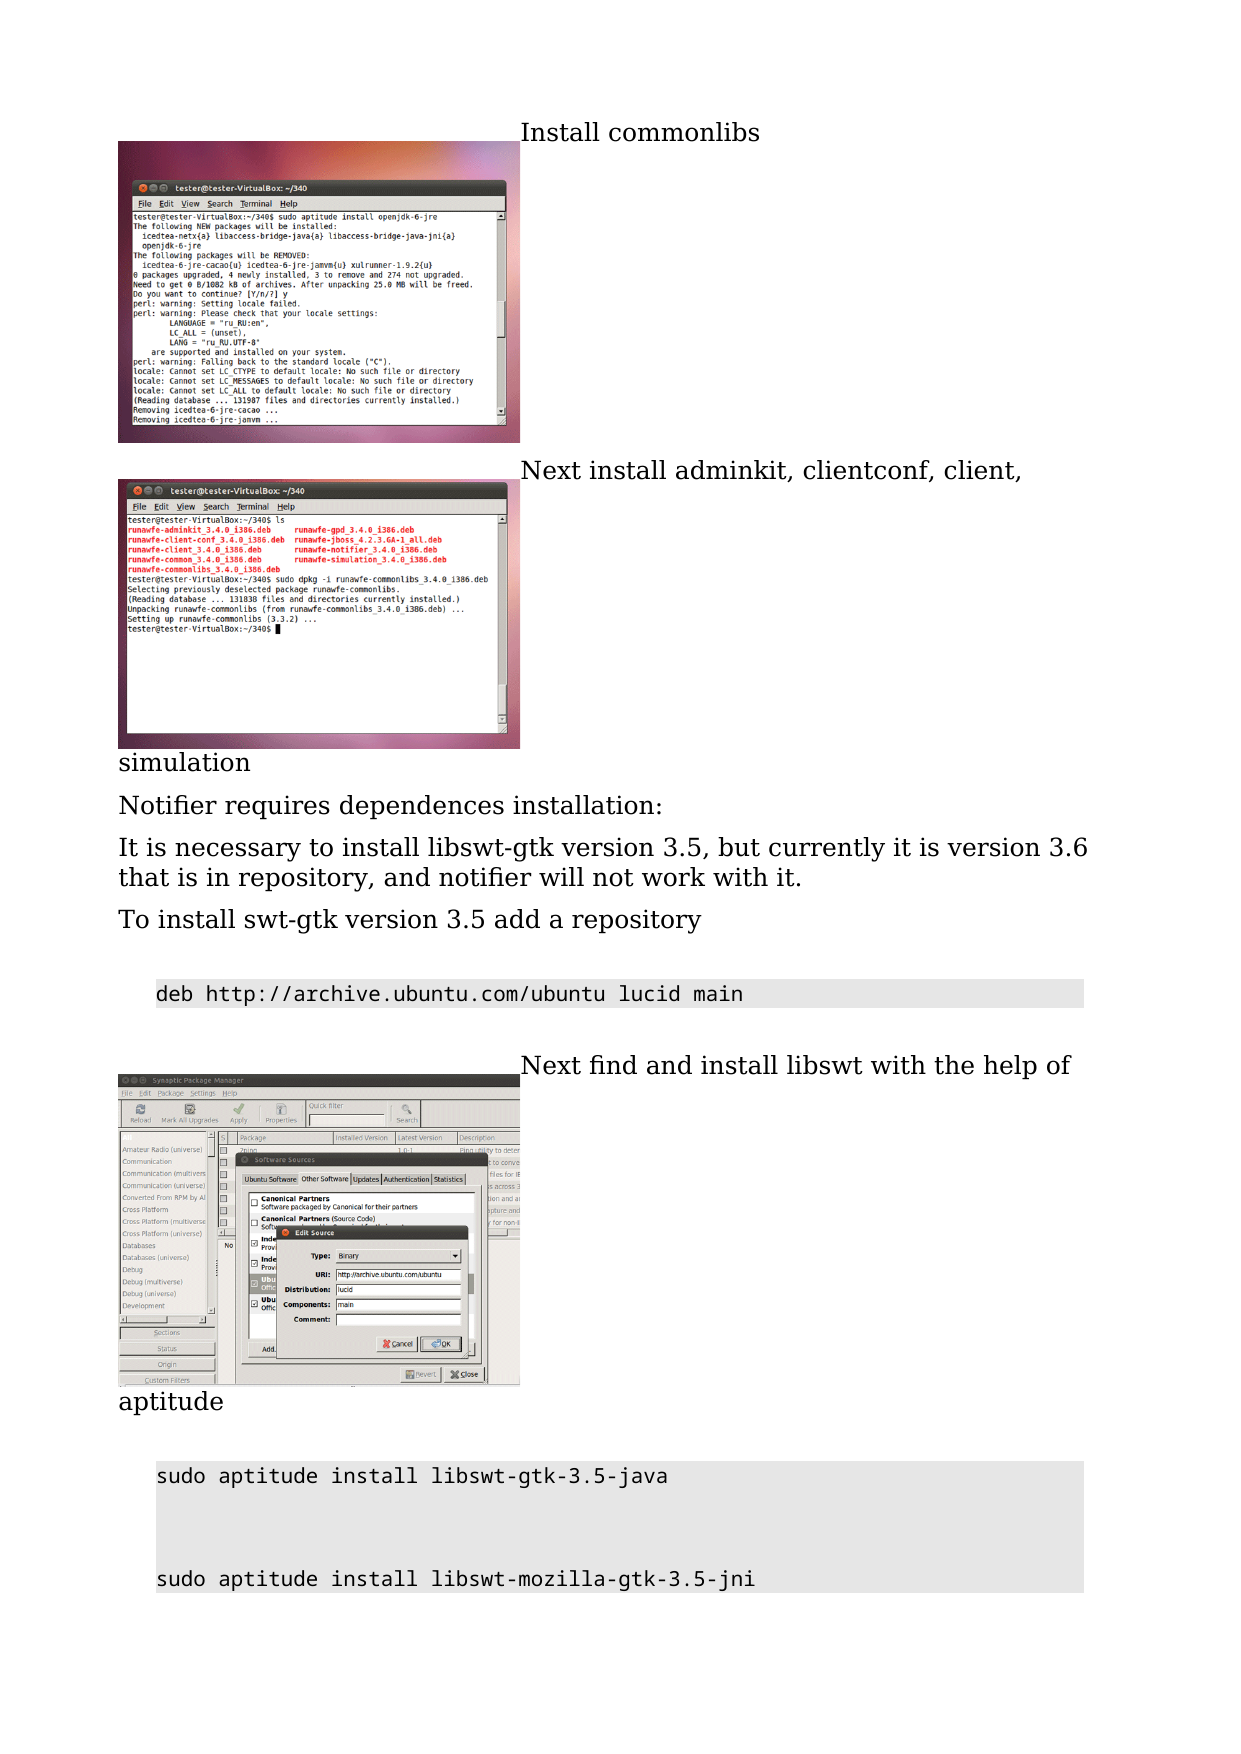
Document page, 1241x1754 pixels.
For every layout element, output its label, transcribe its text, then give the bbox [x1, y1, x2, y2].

text Notifier requires dependences installation: [118, 791, 1122, 820]
text deb http://archive.ubuntu.com/ubuntu lucid main [156, 979, 1084, 1008]
picture [118, 141, 521, 443]
text Install commonlibs [118, 118, 1122, 443]
text It is necessary to install libswt-gtk version 3.5, but currently it is version 3.6 that is in repository, and notifier will not work with it. [118, 833, 1122, 892]
picture [118, 1074, 521, 1387]
text Next find and install libswt with the help of aptitude [118, 1052, 1122, 1416]
text sudo aptitude install libswt-mozilla-gtk-3.5-jni [156, 1564, 1084, 1593]
text sudo aptitude install libswt-gtk-3.5-java [156, 1461, 1084, 1489]
picture [118, 479, 521, 749]
text Next install adminkit, clientconf, client, simulation [118, 456, 1122, 777]
text To install swt-gtk version 3.5 add a repository [118, 905, 1122, 934]
